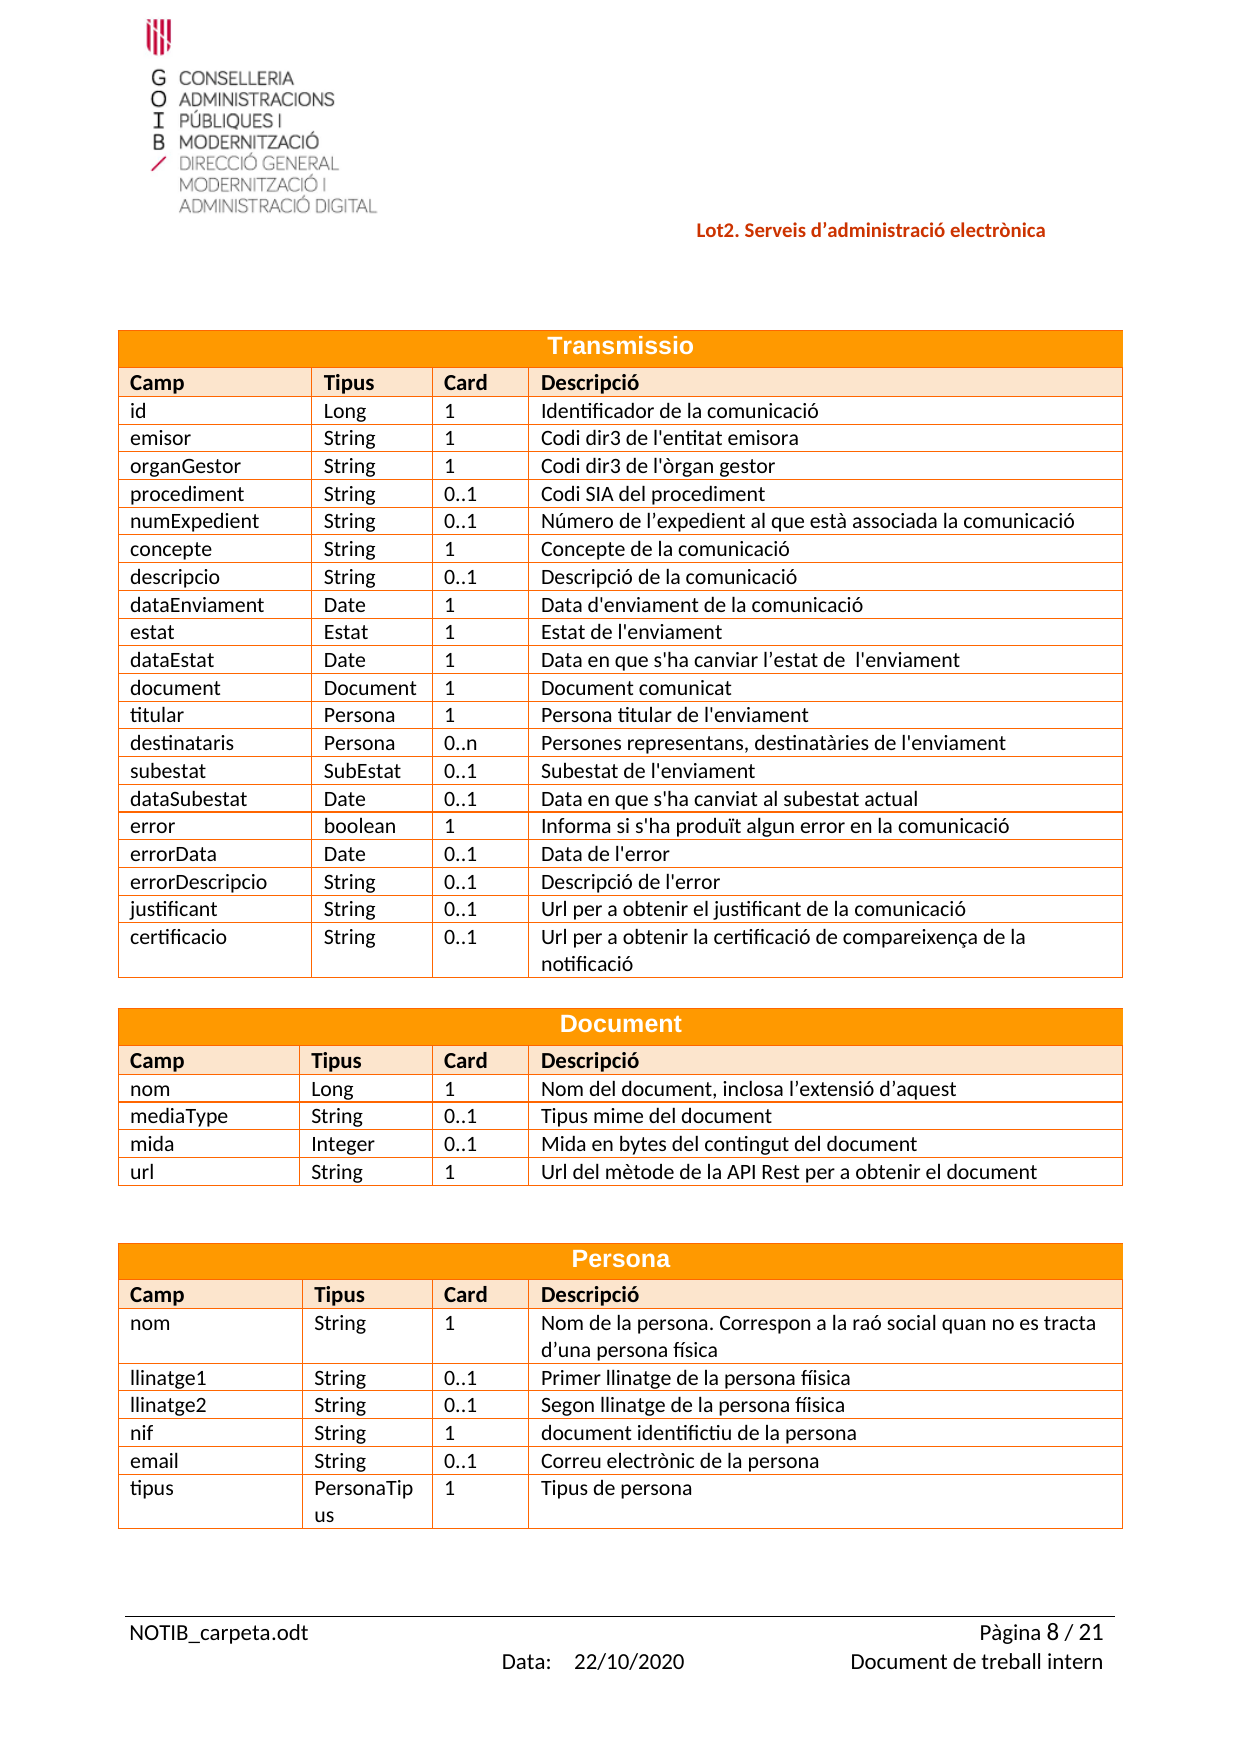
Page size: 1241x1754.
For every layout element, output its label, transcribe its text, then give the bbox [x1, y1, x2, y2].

table_cell 0..1 [433, 923, 528, 977]
table_cell 1 [433, 813, 528, 839]
table_cell Date [312, 646, 432, 673]
table_cell String [303, 1419, 432, 1446]
table_cell String [303, 1309, 432, 1363]
picture [118, 13, 400, 238]
table_cell concepte [119, 535, 311, 562]
table_cell Integer [300, 1130, 432, 1157]
table_cell Correu electrònic de la persona [529, 1447, 1122, 1473]
table_cell Card [433, 1280, 528, 1308]
table_header Document [119, 1009, 1123, 1045]
table_cell boolean [312, 813, 432, 839]
table_cell mida [119, 1130, 299, 1157]
table_cell Identificador de la comunicació [529, 397, 1122, 423]
table_cell Document comunicat [529, 674, 1122, 701]
table_cell 1 [433, 1309, 528, 1363]
table_cell 0..1 [433, 785, 528, 811]
table_cell Data d'enviament de la comunicació [529, 591, 1122, 617]
table_cell 0..1 [433, 868, 528, 894]
table_cell estat [119, 619, 311, 645]
table_cell titular [119, 702, 311, 728]
table_cell Data en que s'ha canviar l’estat de l'enviament [529, 646, 1122, 673]
table_cell Url per a obtenir el justificant de la comunicació [529, 896, 1122, 922]
table_cell destinataris [119, 729, 311, 756]
table_cell errorData [119, 840, 311, 867]
table_cell Descripció [529, 1280, 1122, 1308]
table_cell Url per a obtenir la certificació de compareixença de la notificació [529, 923, 1122, 977]
table_cell 0..1 [433, 1447, 528, 1473]
table_cell String [312, 452, 432, 479]
table_cell dataEstat [119, 646, 311, 673]
table_cell 1 [433, 1475, 528, 1528]
table_cell String [312, 425, 432, 451]
table_cell justificant [119, 896, 311, 922]
table_cell error [119, 813, 311, 839]
table_cell 1 [433, 619, 528, 645]
table_cell 1 [433, 452, 528, 479]
table_cell Estat [312, 619, 432, 645]
table_cell Date [312, 591, 432, 617]
table_header Transmissio [119, 331, 1123, 367]
table_cell Informa si s'ha produït algun error en la comunicació [529, 813, 1122, 839]
table_cell String [312, 868, 432, 894]
table_cell Tipus mime del document [529, 1103, 1122, 1129]
table_cell Long [300, 1075, 432, 1101]
table_cell nom [119, 1309, 302, 1363]
table_cell String [312, 535, 432, 562]
table_cell llinatge2 [119, 1391, 302, 1418]
table_cell 0..1 [433, 480, 528, 507]
table_cell 0..1 [433, 1130, 528, 1157]
table_cell nom [119, 1075, 299, 1101]
table_cell nif [119, 1419, 302, 1446]
table_cell document identifictiu de la persona [529, 1419, 1122, 1446]
table_cell Número de l’expedient al que està associada la comunicació [529, 508, 1122, 534]
table_cell 1 [433, 425, 528, 451]
table_cell 1 [433, 674, 528, 701]
table_cell descripcio [119, 563, 311, 590]
table_cell Nom del document, inclosa l’extensió d’aquest [529, 1075, 1122, 1101]
table_cell Descripció [529, 1046, 1122, 1074]
table_cell String [300, 1103, 432, 1129]
table_cell 0..1 [433, 896, 528, 922]
table_cell 0..1 [433, 1364, 528, 1390]
table_cell 0..1 [433, 563, 528, 590]
table_cell tipus [119, 1475, 302, 1528]
table_cell 0..1 [433, 1391, 528, 1418]
table_cell Document [312, 674, 432, 701]
table_cell Descripció de l'error [529, 868, 1122, 894]
table_cell Data de l'error [529, 840, 1122, 867]
table_cell Camp [119, 368, 311, 396]
table_cell procediment [119, 480, 311, 507]
table_cell 0..1 [433, 508, 528, 534]
table_cell Persona titular de l'enviament [529, 702, 1122, 728]
table_cell SubEstat [312, 757, 432, 784]
table_cell Url del mètode de la API Rest per a obtenir el document [529, 1158, 1122, 1184]
table_cell Subestat de l'enviament [529, 757, 1122, 784]
table_cell String [303, 1391, 432, 1418]
table_cell certificacio [119, 923, 311, 977]
table_cell Tipus [312, 368, 432, 396]
table_cell Card [433, 1046, 528, 1074]
table_cell numExpedient [119, 508, 311, 534]
table_cell String [312, 923, 432, 977]
table_cell 0..1 [433, 1103, 528, 1129]
table_cell Codi SIA del procediment [529, 480, 1122, 507]
table_cell errorDescripcio [119, 868, 311, 894]
table_cell Data en que s'ha canviat al subestat actual [529, 785, 1122, 811]
table_cell emisor [119, 425, 311, 451]
table_cell PersonaTipus [303, 1475, 432, 1528]
table_cell 1 [433, 591, 528, 617]
table_cell Long [312, 397, 432, 423]
table_cell 1 [433, 646, 528, 673]
table_cell Persona [312, 702, 432, 728]
table_cell 0..n [433, 729, 528, 756]
table_cell String [303, 1364, 432, 1390]
table_cell Primer llinatge de la persona fíisica [529, 1364, 1122, 1390]
table_cell subestat [119, 757, 311, 784]
table_cell dataEnviament [119, 591, 311, 617]
table_cell Camp [119, 1046, 299, 1074]
table_cell Tipus [303, 1280, 432, 1308]
table_cell String [303, 1447, 432, 1473]
table_cell String [312, 508, 432, 534]
table_cell 1 [433, 397, 528, 423]
table_cell Date [312, 840, 432, 867]
table_cell Concepte de la comunicació [529, 535, 1122, 562]
table_cell Descripció [529, 368, 1122, 396]
table_cell document [119, 674, 311, 701]
table_cell 1 [433, 1419, 528, 1446]
table_cell String [312, 896, 432, 922]
table_cell Persones representans, destinatàries de l'enviament [529, 729, 1122, 756]
table_cell Segon llinatge de la persona fíisica [529, 1391, 1122, 1418]
table_cell dataSubestat [119, 785, 311, 811]
table_cell 1 [433, 1075, 528, 1101]
table_cell Estat de l'enviament [529, 619, 1122, 645]
table_cell email [119, 1447, 302, 1473]
table_header Persona [119, 1244, 1123, 1279]
table_cell String [300, 1158, 432, 1184]
table_cell Mida en bytes del contingut del document [529, 1130, 1122, 1157]
table_cell Nom de la persona. Correspon a la raó social quan no es tracta d’una persona física [529, 1309, 1122, 1363]
table_cell mediaType [119, 1103, 299, 1129]
table_cell Tipus de persona [529, 1475, 1122, 1528]
table_cell 0..1 [433, 757, 528, 784]
table_cell Tipus [300, 1046, 432, 1074]
table_cell Card [433, 368, 528, 396]
table_cell Date [312, 785, 432, 811]
table_cell String [312, 563, 432, 590]
table_cell Persona [312, 729, 432, 756]
table_cell id [119, 397, 311, 423]
table_cell llinatge1 [119, 1364, 302, 1390]
table_cell String [312, 480, 432, 507]
table_cell 1 [433, 535, 528, 562]
table_cell url [119, 1158, 299, 1184]
table_cell 0..1 [433, 840, 528, 867]
table_cell 1 [433, 1158, 528, 1184]
table_cell organGestor [119, 452, 311, 479]
table_cell 1 [433, 702, 528, 728]
table_cell Descripció de la comunicació [529, 563, 1122, 590]
table_cell Camp [119, 1280, 302, 1308]
table_cell Codi dir3 de l'òrgan gestor [529, 452, 1122, 479]
table_cell Codi dir3 de l'entitat emisora [529, 425, 1122, 451]
